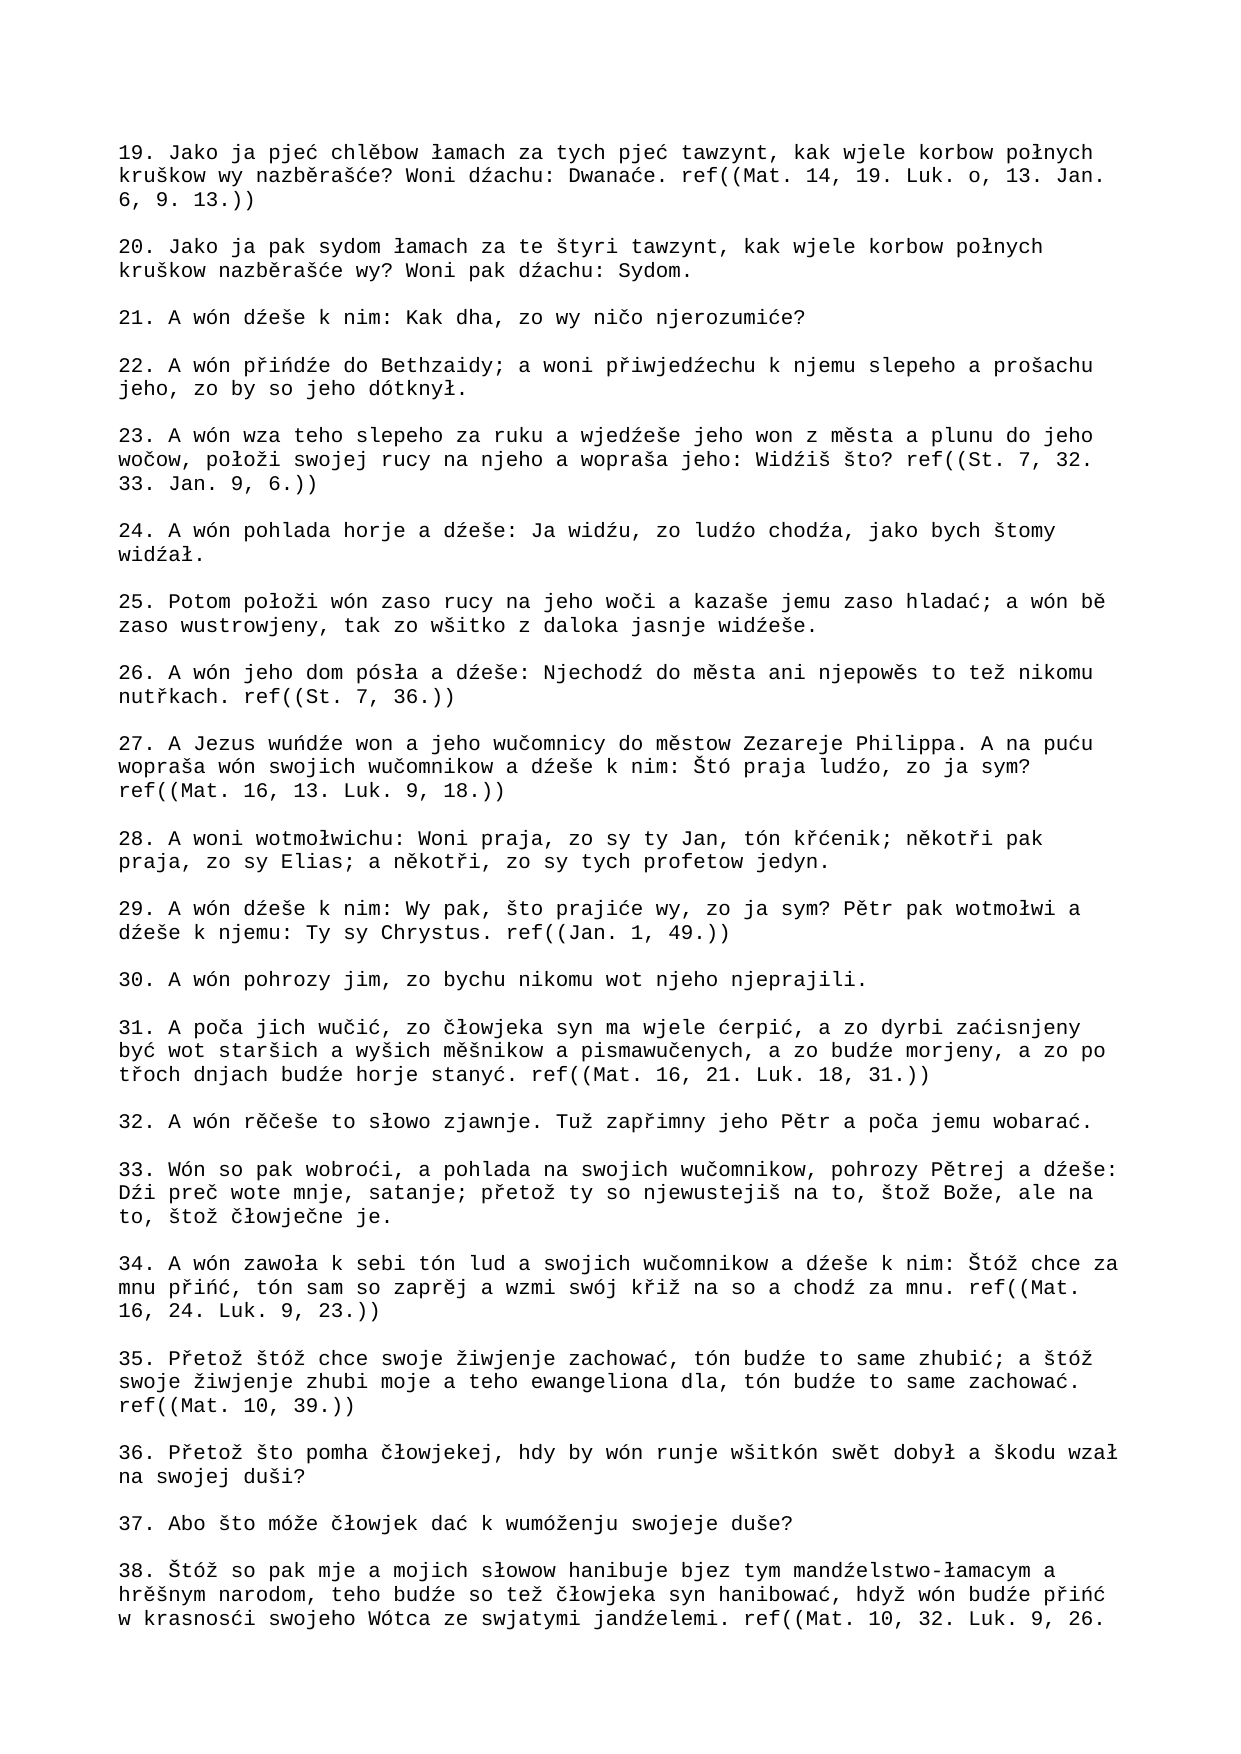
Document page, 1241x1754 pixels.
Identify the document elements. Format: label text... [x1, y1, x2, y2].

text 27. A Jezus wuńdźe won a jeho wučomnicy do městow Zezareje Philippa. A na puću wopraša wón swojich wučomnikow a dźeše k nim: Štó praja ludźo, zo ja sym? ref((Mat. 16, 13. Luk. 9, 18.)) [118, 733, 1122, 804]
text 22. A wón přińdźe do Bethzaidy; a woni přiwjedźechu k njemu slepeho a prošachu jeho, zo by so jeho dótknył. [118, 354, 1122, 402]
text 21. A wón dźeše k nim: Kak dha, zo wy ničo njerozumiće? [118, 307, 1122, 331]
text 20. Jako ja pak sydom łamach za te štyri tawzynt, kak wjele korbow połnych kruškow nazběrašće wy? Woni pak dźachu: Sydom. [118, 236, 1122, 284]
text 34. A wón zawoła k sebi tón lud a swojich wučomnikow a dźeše k nim: Štóž chce za mnu přińć, tón sam so zaprěj a wzmi swój křiž na so a chodź za mnu. ref((Mat. 16, 24. Luk. 9, 23.)) [118, 1253, 1122, 1324]
text 25. Potom połoži wón zaso rucy na jeho woči a kazaše jemu zaso hladać; a wón bě zaso wustrowjeny, tak zo wšitko z daloka jasnje widźeše. [118, 591, 1122, 638]
text 35. Přetož štóž chce swoje žiwjenje zachować, tón budźe to same zhubić; a štóž swoje žiwjenje zhubi moje a teho ewangeliona dla, tón budźe to same zachować. ref((Mat. 10, 39.)) [118, 1348, 1122, 1419]
text 24. A wón pohlada horje a dźeše: Ja widźu, zo ludźo chodźa, jako bych štomy widźał. [118, 520, 1122, 567]
text 23. A wón wza teho slepeho za ruku a wjedźeše jeho won z města a plunu do jeho wočow, połoži swojej rucy na njeho a wopraša jeho: Widźiš što? ref((St. 7, 32. 33. Jan. 9, 6.)) [118, 426, 1122, 496]
text 36. Přetož što pomha čłowjekej, hdy by wón runje wšitkón swět dobył a škodu wzał na swojej duši? [118, 1442, 1122, 1489]
text 32. A wón rěčeše to słowo zjawnje. Tuž zapřimny jeho Pětr a poča jemu wobarać. [118, 1111, 1122, 1135]
text 31. A poča jich wučić, zo čłowjeka syn ma wjele ćerpić, a zo dyrbi zaćisnjeny być wot staršich a wyšich měšnikow a pismawučenych, a zo budźe morjeny, a zo po třoch dnjach budźe horje stanyć. ref((Mat. 16, 21. Luk. 18, 31.)) [118, 1017, 1122, 1088]
text 38. Štóž so pak mje a mojich słowow hanibuje bjez tym mandźelstwo-łamacym a hrěšnym narodom, teho budźe so tež čłowjeka syn hanibować, hdyž wón budźe přińć w krasnosći swojeho Wótca ze swjatymi jandźelemi. ref((Mat. 10, 32. Luk. 9, 26. [118, 1561, 1122, 1631]
text 28. A woni wotmołwichu: Woni praja, zo sy ty Jan, tón křćenik; někotři pak praja, zo sy Elias; a někotři, zo sy tych profetow jedyn. [118, 827, 1122, 875]
text 33. Wón so pak wobroći, a pohlada na swojich wučomnikow, pohrozy Pětrej a dźeše: Dźi preč wote mnje, satanje; přetož ty so njewustejiš na to, štož Bože, ale na to, štož čłowječne je. [118, 1158, 1122, 1229]
text 29. A wón dźeše k nim: Wy pak, što prajiće wy, zo ja sym? Pětr pak wotmołwi a dźeše k njemu: Ty sy Chrystus. ref((Jan. 1, 49.)) [118, 898, 1122, 946]
text 19. Jako ja pjeć chlěbow łamach za tych pjeć tawzynt, kak wjele korbow połnych kruškow wy nazběrašće? Woni dźachu: Dwanaće. ref((Mat. 14, 19. Luk. o, 13. Jan. 6, 9. 13.)) [118, 142, 1122, 213]
text 37. Abo što móže čłowjek dać k wumóženju swojeje duše? [118, 1513, 1122, 1537]
text 26. A wón jeho dom pósła a dźeše: Njechodź do města ani njepowěs to tež nikomu nutřkach. ref((St. 7, 36.)) [118, 662, 1122, 709]
text 30. A wón pohrozy jim, zo bychu nikomu wot njeho njeprajili. [118, 969, 1122, 993]
